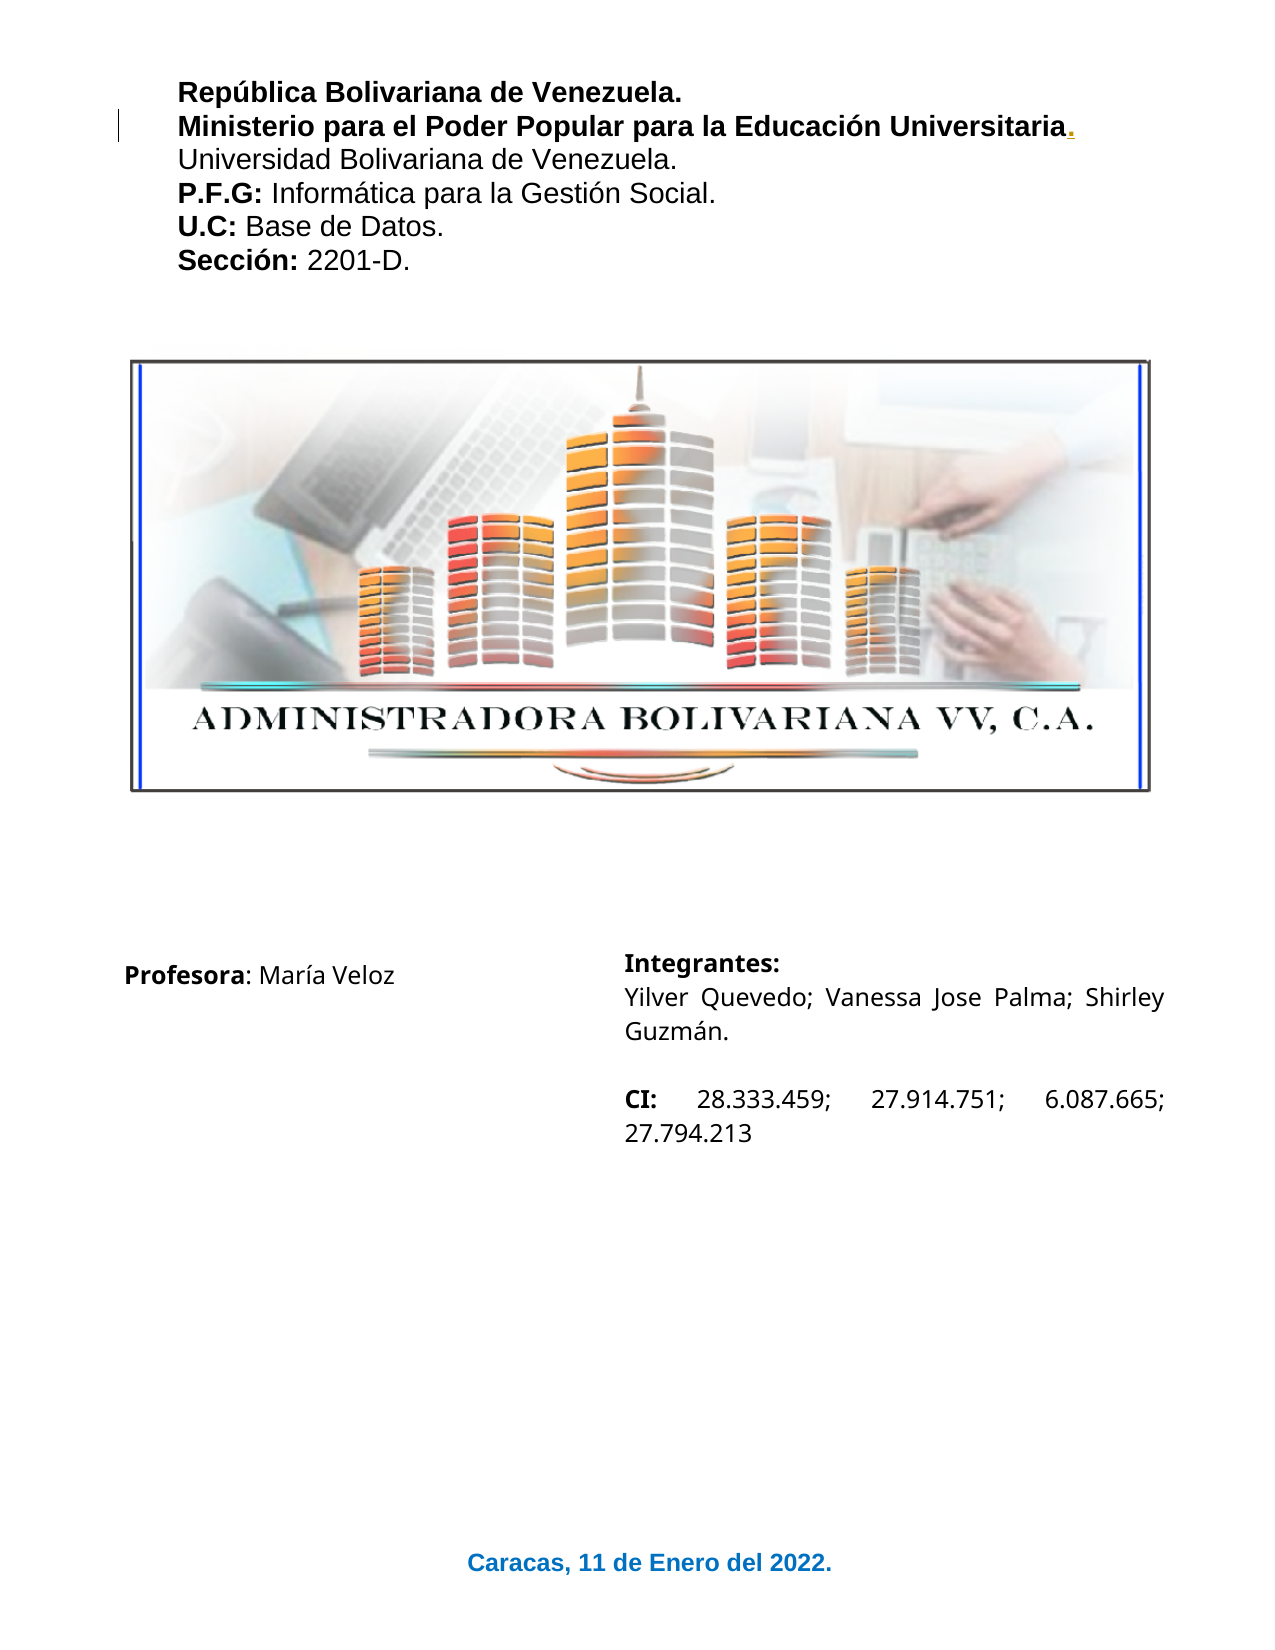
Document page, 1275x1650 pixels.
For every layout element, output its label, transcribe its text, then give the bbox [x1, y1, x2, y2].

text Universidad Bolivariana de Venezuela. [148, 142, 1167, 176]
text U.C: Base de Datos. [148, 209, 1167, 243]
text Sección: 2201-D. [148, 243, 1167, 276]
text Ministerio para el Poder Popular para la Educación Universitaria. [148, 108, 1167, 142]
text República Bolivariana de Venezuela. [148, 75, 1167, 108]
text P.F.G: Informática para la Gestión Social. [148, 176, 1167, 209]
picture [103, 344, 1178, 808]
